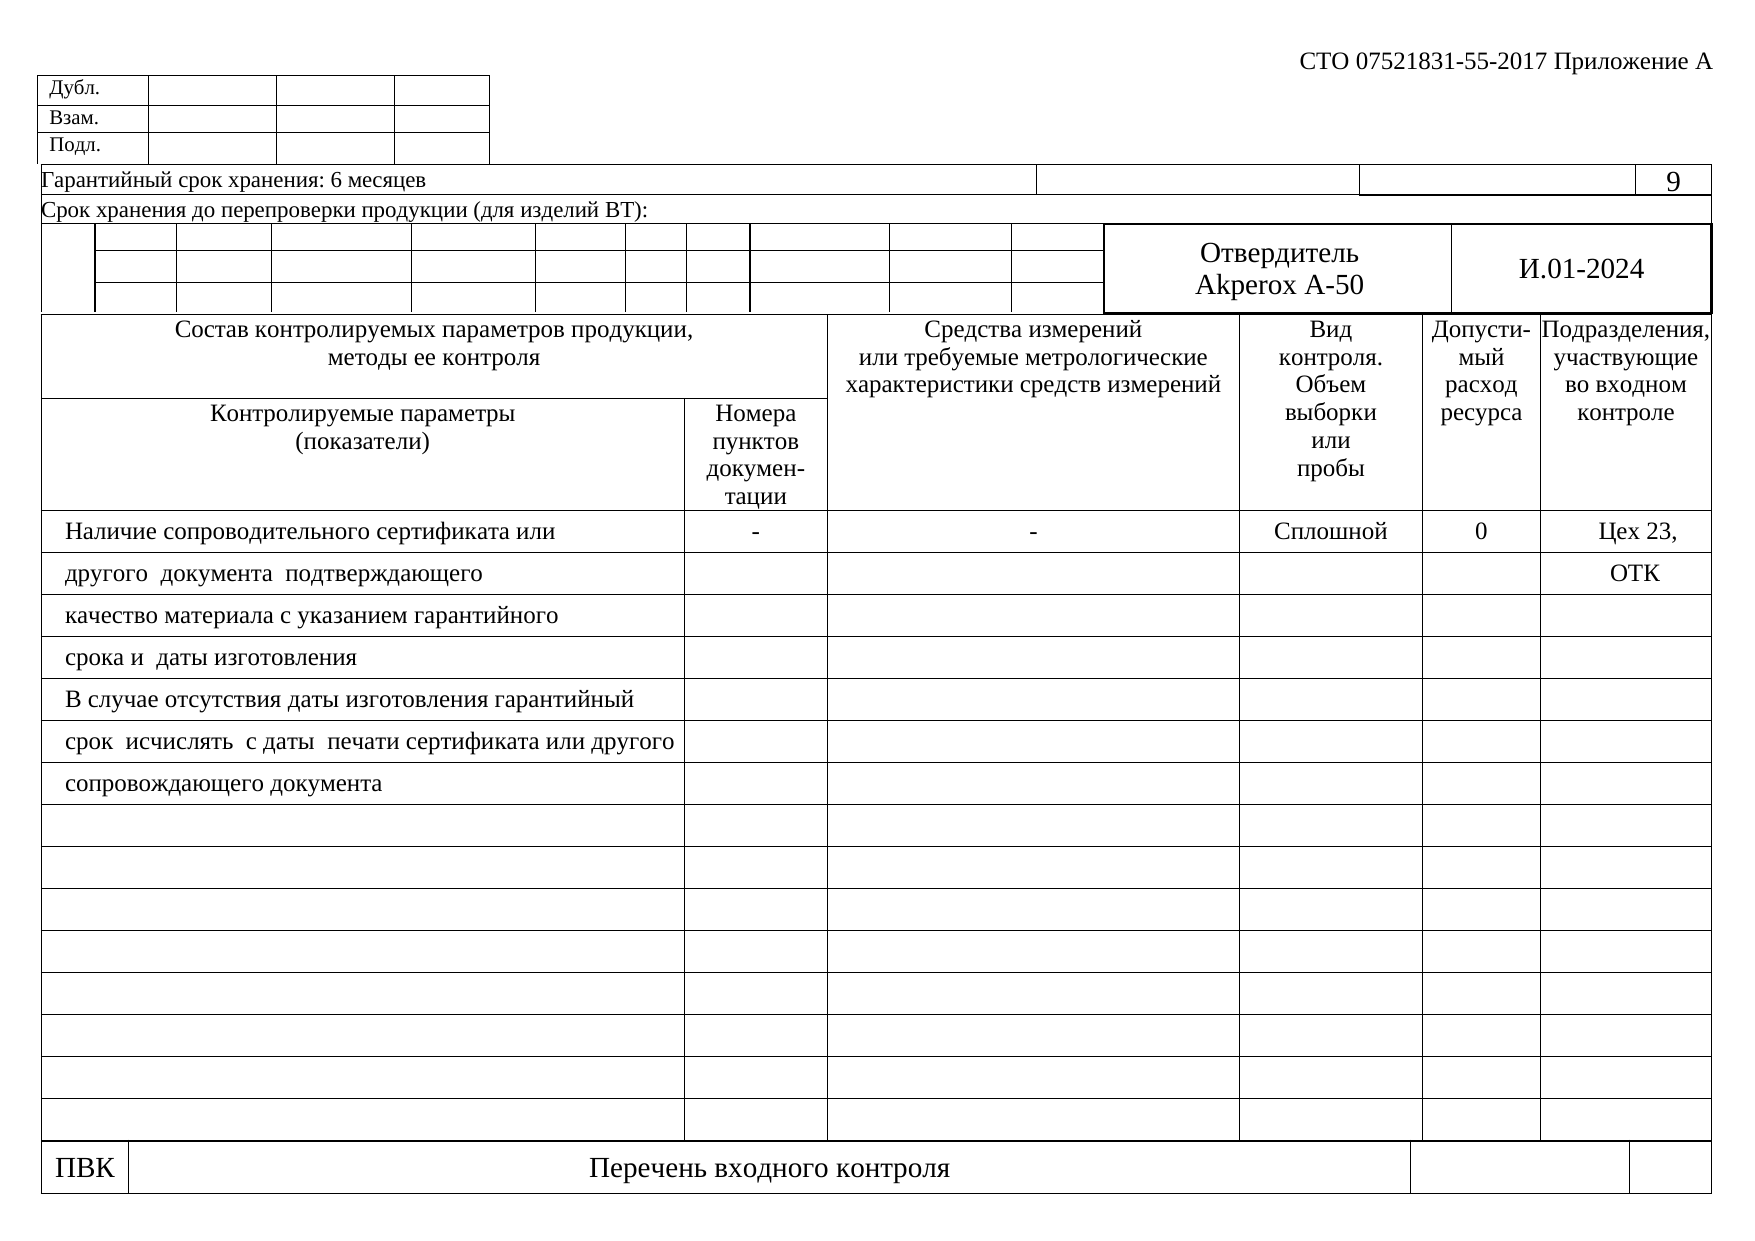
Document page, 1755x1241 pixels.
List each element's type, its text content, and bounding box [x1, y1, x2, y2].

table_cell Срок хранения до перепроверки продукции (для изделий ВТ): [42, 195, 1711, 223]
table_cell [1423, 763, 1540, 804]
table_cell [1541, 595, 1711, 636]
table_cell [177, 224, 271, 250]
table_header 9 [1636, 165, 1711, 194]
table_cell [890, 283, 1011, 312]
table_cell [685, 1015, 827, 1056]
table_cell [1240, 1099, 1422, 1139]
table_cell [149, 133, 276, 164]
table_cell [272, 224, 411, 250]
table_cell [490, 105, 785, 132]
table_header [1037, 165, 1359, 194]
table_cell [828, 1057, 1239, 1098]
table_cell [685, 931, 827, 972]
table_cell [1541, 1099, 1711, 1139]
table_cell [96, 224, 176, 250]
table_cell [272, 283, 411, 312]
table_cell [1541, 805, 1711, 846]
table_cell [626, 283, 686, 312]
table_header Допусти-мый расход ресурса [1423, 454, 1540, 510]
table_header Подразделения, участвующие во входном контроле [1541, 315, 1711, 510]
table_cell ПВК [42, 1142, 128, 1193]
table_cell [1240, 553, 1422, 594]
table_cell [412, 283, 535, 312]
table_cell [890, 251, 1011, 282]
table_cell [685, 847, 827, 888]
table_cell Отвердитель Akperox A-50 [1105, 225, 1451, 312]
table_cell [1541, 637, 1711, 678]
table_cell [272, 251, 411, 282]
table_cell [1423, 1015, 1540, 1056]
table_cell [1240, 763, 1422, 804]
table_cell Номера пунктов докумен- тации [685, 399, 827, 510]
table_cell [1423, 595, 1540, 636]
table_cell [687, 283, 749, 312]
table_cell Взам. [38, 106, 148, 132]
table_cell [96, 283, 176, 312]
text СТО 07521831-55-2017 Приложение А [29, 47, 1713, 75]
table_cell [177, 251, 271, 282]
table_cell [1423, 679, 1540, 720]
table_cell [1423, 931, 1540, 972]
table_cell [277, 133, 394, 164]
table_header [149, 76, 276, 105]
table_header [277, 76, 394, 105]
table_cell [1541, 889, 1711, 930]
table_cell [685, 1057, 827, 1098]
table_cell [626, 251, 686, 282]
table_cell [751, 251, 889, 282]
table_header [490, 75, 738, 105]
table_cell срока и даты изготовления [42, 637, 684, 678]
table_cell [1541, 1057, 1711, 1098]
table_cell [828, 595, 1239, 636]
table_cell [1423, 1099, 1540, 1139]
table_cell [1012, 251, 1103, 282]
table_cell [685, 805, 827, 846]
table_cell [1240, 1057, 1422, 1098]
table_cell И.01-2024 [1452, 225, 1710, 312]
table_cell [828, 679, 1239, 720]
table_cell [785, 105, 1715, 164]
table_cell [42, 224, 94, 312]
table_cell [751, 283, 889, 312]
table_cell [177, 283, 271, 312]
table_cell [1423, 637, 1540, 678]
table_cell [828, 553, 1239, 594]
table_header Гарантийный срок хранения: 6 месяцев [42, 165, 1036, 194]
table_cell [1012, 224, 1103, 250]
table_cell [687, 251, 749, 282]
table_cell [1240, 931, 1422, 972]
table_cell [828, 889, 1239, 930]
table_cell [626, 224, 686, 250]
table_cell - [828, 511, 1239, 552]
table_cell [685, 595, 827, 636]
table_cell [1411, 1142, 1629, 1193]
table_cell [685, 763, 827, 804]
table_cell [1541, 679, 1711, 720]
table_cell [828, 1099, 1239, 1139]
table_cell - [685, 511, 827, 552]
table_cell [685, 679, 827, 720]
table_cell [1240, 847, 1422, 888]
table_cell [42, 847, 684, 888]
table_cell [1423, 847, 1540, 888]
table_cell [1012, 283, 1103, 312]
table_cell [1630, 1142, 1711, 1193]
table_cell Перечень входного контроля [129, 1142, 1410, 1193]
table_cell [1541, 1015, 1711, 1056]
table_cell [1423, 553, 1540, 594]
table_cell [685, 637, 827, 678]
table_cell [828, 763, 1239, 804]
table_cell [395, 106, 489, 132]
table_cell [890, 224, 1011, 250]
table_cell [1240, 637, 1422, 678]
table_cell [685, 973, 827, 1014]
table_cell [1541, 973, 1711, 1014]
table_cell Подл. [38, 133, 148, 164]
table_cell 0 [1423, 511, 1540, 552]
table_header Вид контроля. Объем выборки или пробы [1240, 315, 1422, 510]
table_cell [1423, 973, 1540, 1014]
table_cell [1541, 931, 1711, 972]
table_cell качество материала с указанием гарантийного [42, 595, 684, 636]
table_cell [42, 1015, 684, 1056]
table_cell Контролируемые параметры (показатели) [42, 399, 684, 510]
table_cell В случае отсутствия даты изготовления гарантийный [42, 679, 684, 720]
table_cell [687, 224, 749, 250]
table_cell [1240, 721, 1422, 762]
table_cell сопровождающего документа [42, 763, 684, 804]
table_cell [1240, 973, 1422, 1014]
table_cell [1240, 595, 1422, 636]
table_cell [1541, 721, 1711, 762]
table_cell [42, 889, 684, 930]
table_cell [828, 637, 1239, 678]
table_cell срок исчислять с даты печати сертификата или другого [42, 721, 684, 762]
table_cell [1541, 847, 1711, 888]
table_cell [828, 805, 1239, 846]
table_cell [1240, 889, 1422, 930]
table_cell [828, 931, 1239, 972]
table_cell другого документа подтверждающего [42, 553, 684, 594]
table_cell Сплошной [1240, 511, 1422, 552]
table_cell [828, 721, 1239, 762]
table_header [738, 75, 1254, 105]
table_cell Наличие сопроводительного сертификата или [42, 511, 684, 552]
table_cell [490, 132, 785, 164]
table_cell [685, 1099, 827, 1139]
table_header Средства измерений или требуемые метрологические характеристики средств измерений [828, 315, 1239, 510]
table_cell [1423, 1057, 1540, 1098]
table_cell [42, 973, 684, 1014]
table_cell [395, 133, 489, 164]
table_cell [1240, 679, 1422, 720]
table_cell [277, 106, 394, 132]
table_cell [828, 973, 1239, 1014]
table_cell [42, 805, 684, 846]
table_cell [412, 224, 535, 250]
table_cell [412, 251, 535, 282]
table_cell [96, 251, 176, 282]
table_cell [828, 1015, 1239, 1056]
table_cell [1541, 763, 1711, 804]
table_cell [1423, 805, 1540, 846]
table_cell [42, 931, 684, 972]
table_header Дубл. [38, 76, 148, 105]
table_cell [42, 1057, 684, 1098]
table_cell [828, 847, 1239, 888]
table_header Состав контролируемых параметров продукции, методы ее контроля [42, 315, 827, 398]
table_cell [685, 721, 827, 762]
table_cell [536, 283, 625, 312]
table_cell [536, 251, 625, 282]
table_cell [751, 224, 889, 250]
table_cell [1240, 1015, 1422, 1056]
table_cell [149, 106, 276, 132]
table_cell [1240, 805, 1422, 846]
table_header [1360, 165, 1635, 194]
table_header [395, 76, 489, 105]
table_cell [685, 553, 827, 594]
table_cell [1423, 889, 1540, 930]
table_header [1254, 75, 1715, 105]
table_cell Цех 23, [1541, 511, 1711, 552]
table_cell [685, 889, 827, 930]
table_cell ОТК [1541, 553, 1711, 594]
table_cell [536, 224, 625, 250]
table_cell [42, 1099, 684, 1139]
table_cell [1423, 721, 1540, 762]
